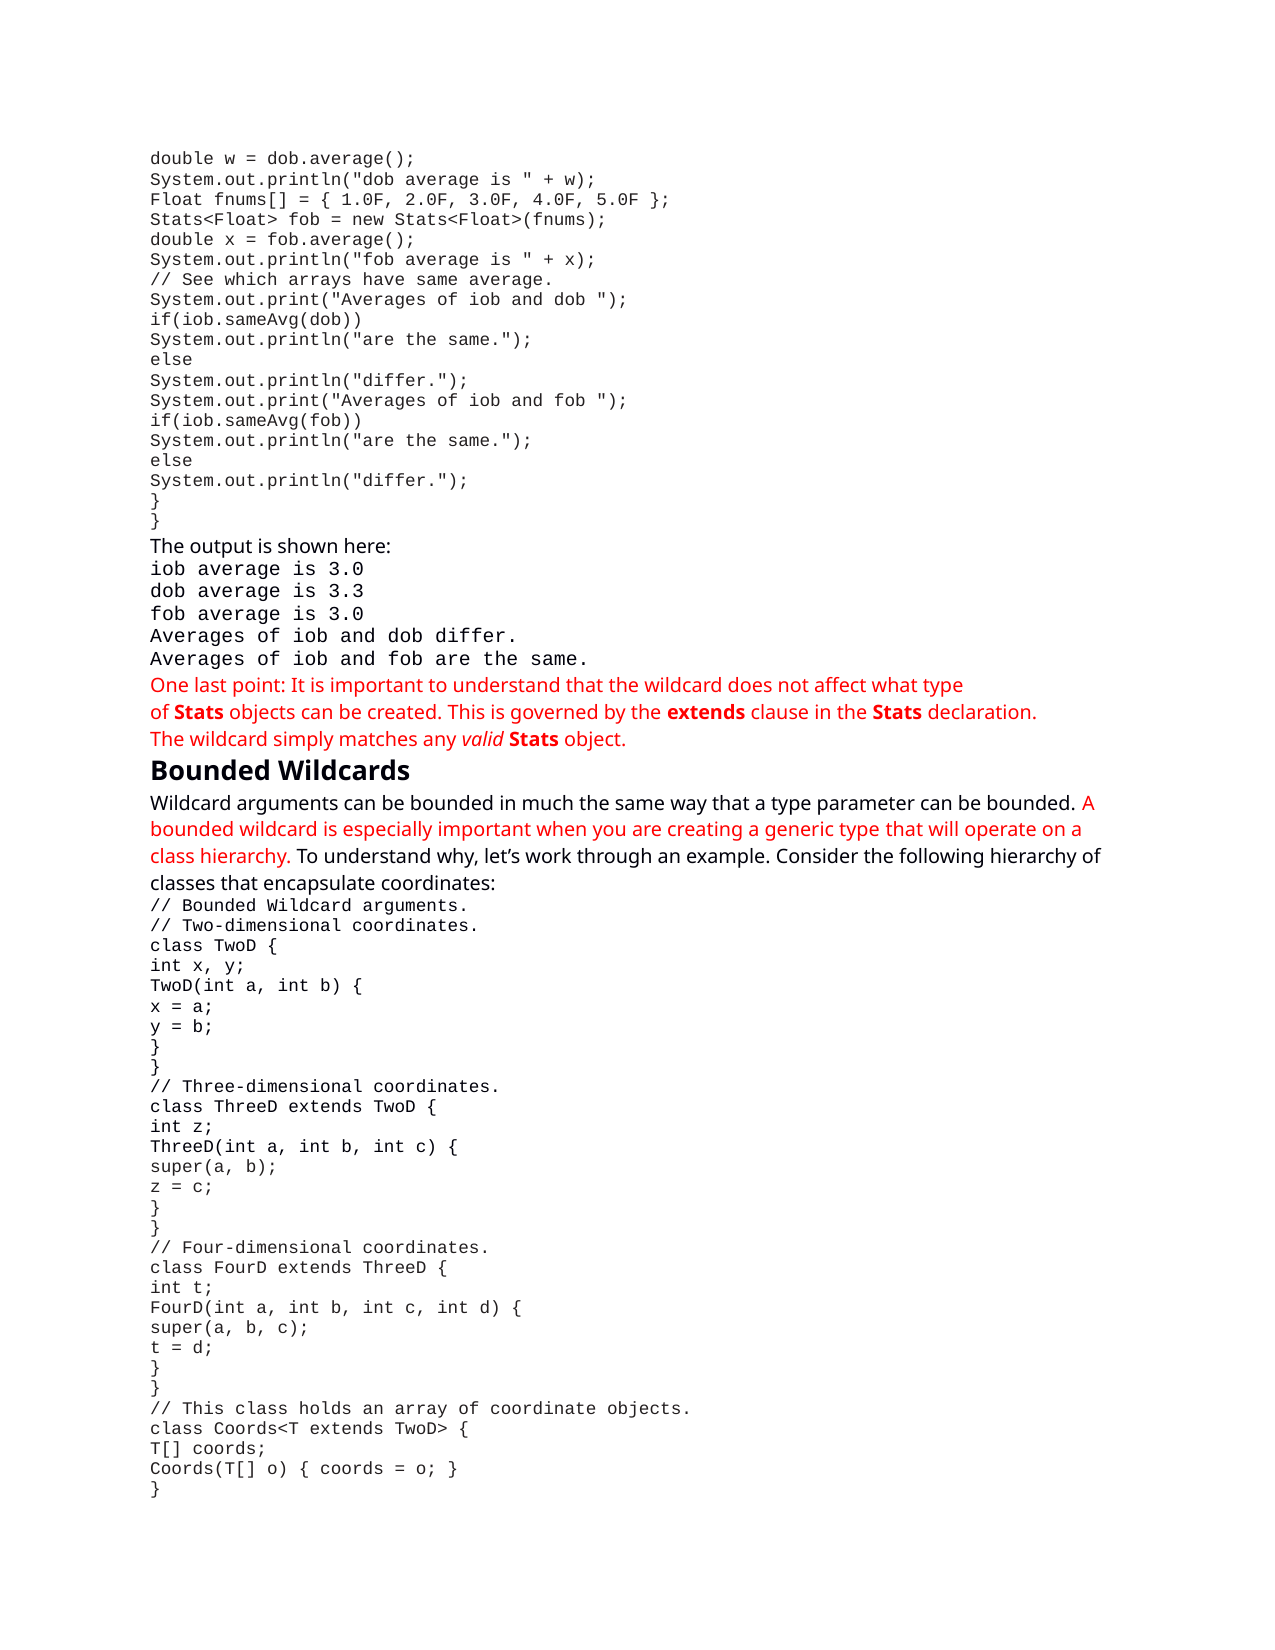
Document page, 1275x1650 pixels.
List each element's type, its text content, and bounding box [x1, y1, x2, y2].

text // Three-dimensional coordinates. [150, 1078, 1125, 1098]
text Wildcard arguments can be bounded in much the same way that a type parameter can be bounded. A bounded wildcard is especially important when you are creating a generic type that will operate on a class hierarchy. To understand why, let’s work through an example. Consider the following hierarchy of classes that encapsulate coordinates: [150, 789, 1125, 897]
text System.out.println("differ."); [150, 371, 1125, 391]
text } [150, 1218, 1125, 1238]
text } [150, 1480, 1125, 1500]
text System.out.print("Averages of iob and fob "); [150, 391, 1125, 411]
text } [150, 512, 1125, 532]
text System.out.println("dob average is " + w); [150, 170, 1125, 190]
text z = c; [150, 1178, 1125, 1198]
text Averages of iob and fob are the same. [150, 648, 1125, 671]
text } [150, 1037, 1125, 1057]
text dob average is 3.3 [150, 581, 1125, 604]
text Averages of iob and dob differ. [150, 626, 1125, 648]
text x = a; [150, 997, 1125, 1017]
text int z; [150, 1118, 1125, 1138]
text System.out.println("are the same."); [150, 331, 1125, 351]
text } [150, 1198, 1125, 1218]
text else [150, 452, 1125, 472]
text Float fnums[] = { 1.0F, 2.0F, 3.0F, 4.0F, 5.0F }; [150, 190, 1125, 210]
text fob average is 3.0 [150, 604, 1125, 626]
text double w = dob.average(); [150, 150, 1125, 170]
text System.out.println("fob average is " + x); [150, 251, 1125, 271]
text The output is shown here: [150, 532, 1125, 559]
text iob average is 3.0 [150, 559, 1125, 581]
text } [150, 1057, 1125, 1078]
text else [150, 351, 1125, 371]
text Stats<Float> fob = new Stats<Float>(fnums); [150, 210, 1125, 230]
text if(iob.sameAvg(fob)) [150, 411, 1125, 431]
text The wildcard simply matches any valid Stats object. [150, 725, 1125, 752]
text int t; [150, 1279, 1125, 1299]
text of Stats objects can be created. This is governed by the extends clause in the Stats declaration. [150, 698, 1125, 725]
text // Bounded Wildcard arguments. [150, 897, 1125, 917]
text Bounded Wildcards [150, 752, 1125, 789]
text One last point: It is important to understand that the wildcard does not affect what type [150, 671, 1125, 698]
text // Four-dimensional coordinates. [150, 1238, 1125, 1258]
text // Two-dimensional coordinates. [150, 917, 1125, 937]
text class FourD extends ThreeD { [150, 1258, 1125, 1279]
text class Coords<T extends TwoD> { [150, 1419, 1125, 1439]
text } [150, 1359, 1125, 1379]
text Coords(T[] o) { coords = o; } [150, 1459, 1125, 1480]
text super(a, b, c); [150, 1319, 1125, 1339]
text TwoD(int a, int b) { [150, 977, 1125, 997]
text class ThreeD extends TwoD { [150, 1098, 1125, 1118]
text t = d; [150, 1339, 1125, 1359]
text System.out.print("Averages of iob and dob "); [150, 291, 1125, 311]
text } [150, 492, 1125, 512]
text int x, y; [150, 957, 1125, 977]
text class TwoD { [150, 937, 1125, 957]
text FourD(int a, int b, int c, int d) { [150, 1299, 1125, 1319]
text super(a, b); [150, 1158, 1125, 1178]
text ThreeD(int a, int b, int c) { [150, 1138, 1125, 1158]
text // See which arrays have same average. [150, 271, 1125, 291]
text T[] coords; [150, 1439, 1125, 1459]
text System.out.println("are the same."); [150, 431, 1125, 452]
text y = b; [150, 1017, 1125, 1037]
text if(iob.sameAvg(dob)) [150, 311, 1125, 331]
text System.out.println("differ."); [150, 472, 1125, 492]
text } [150, 1379, 1125, 1399]
text // This class holds an array of coordinate objects. [150, 1399, 1125, 1419]
text double x = fob.average(); [150, 230, 1125, 251]
